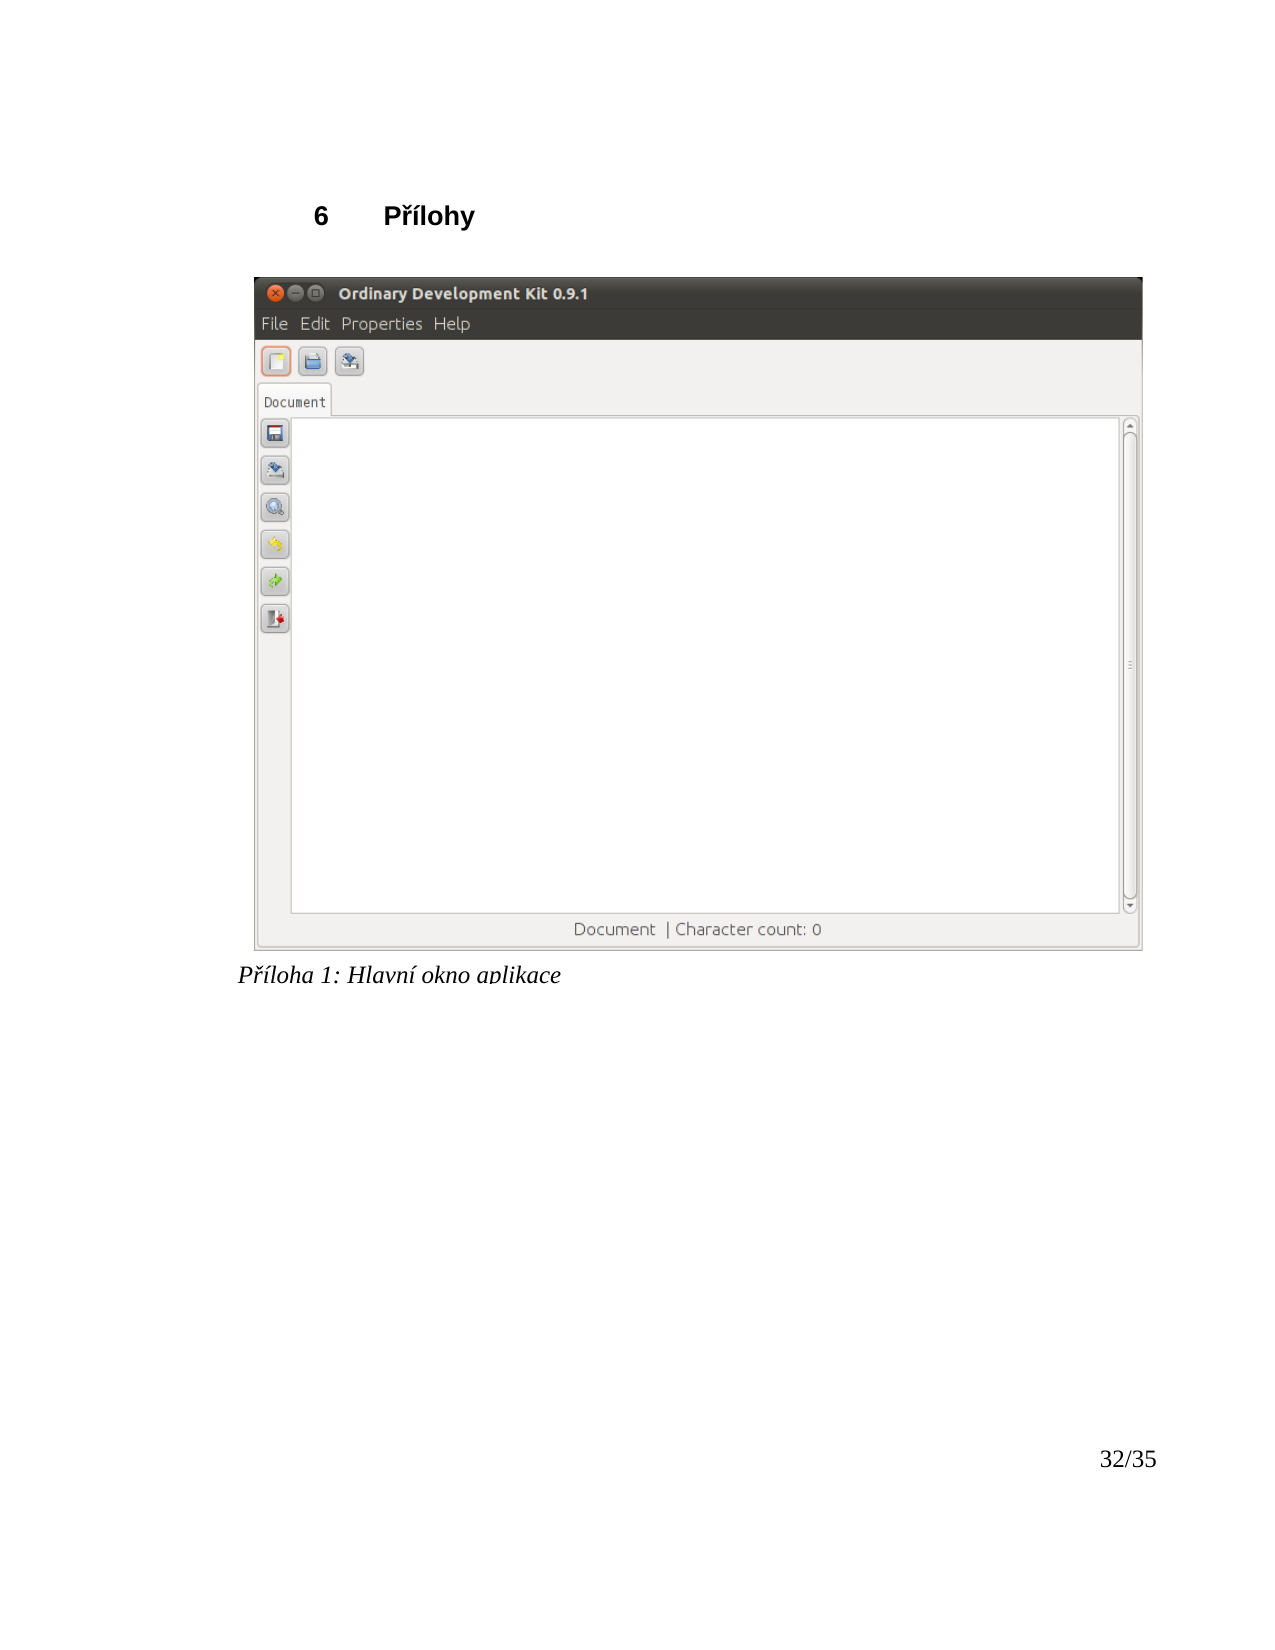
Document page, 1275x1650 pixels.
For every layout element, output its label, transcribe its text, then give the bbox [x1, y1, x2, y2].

picture [254, 277, 1143, 951]
subtitle Přílohy [306, 199, 1156, 231]
text Příloha 1: Hlavní okno aplikace [238, 960, 1154, 984]
